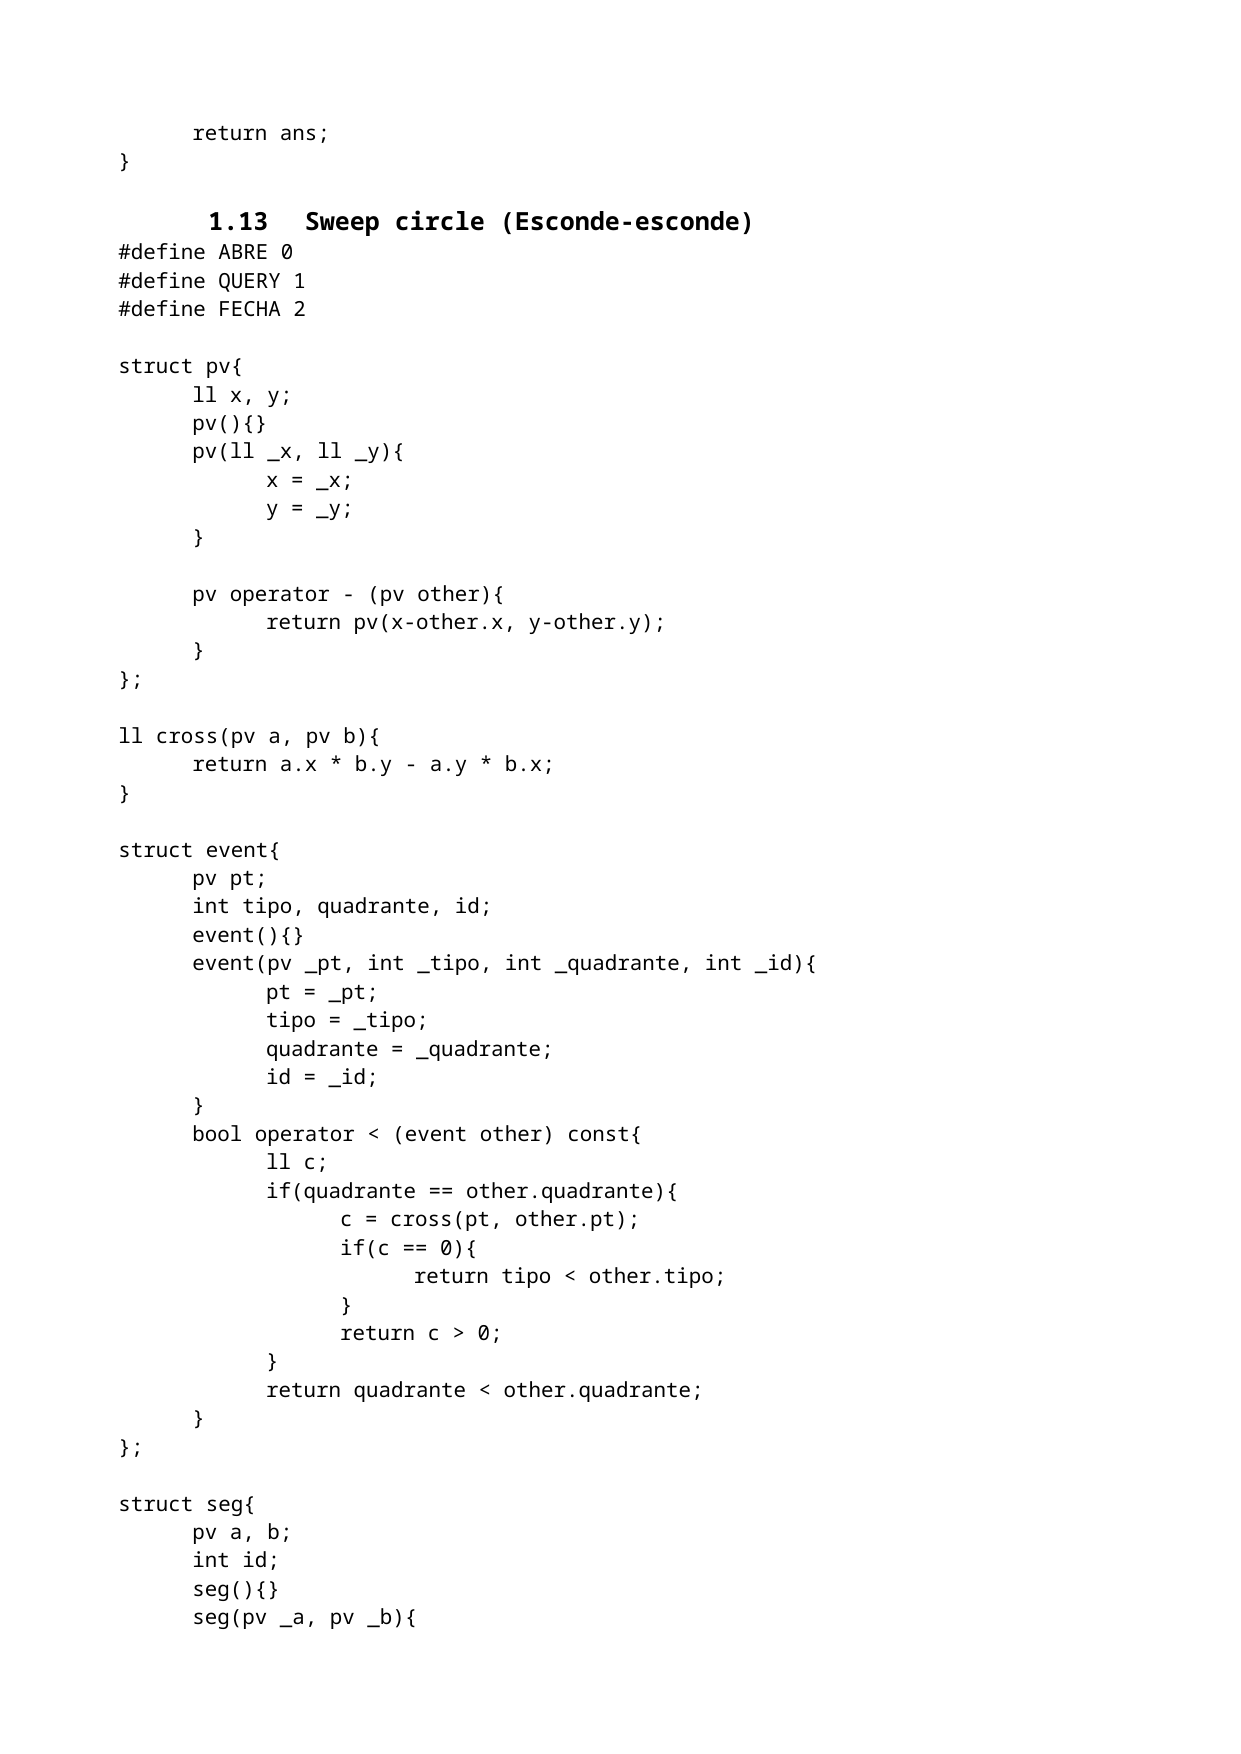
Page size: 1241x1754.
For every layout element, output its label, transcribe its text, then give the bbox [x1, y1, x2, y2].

text return quadrante < other.quadrante; [118, 1375, 1122, 1403]
text struct event{ [118, 835, 1122, 863]
text return pv(x-other.x, y-other.y); [118, 607, 1122, 636]
text struct seg{ [118, 1489, 1122, 1517]
text event(){} [118, 920, 1122, 948]
text seg(pv _a, pv _b){ [118, 1602, 1122, 1631]
text pt = _pt; [118, 977, 1122, 1005]
text ll cross(pv a, pv b){ [118, 721, 1122, 749]
text #define ABRE 0 [118, 237, 1122, 266]
text bool operator < (event other) const{ [118, 1119, 1122, 1147]
text quadrante = _quadrante; [118, 1034, 1122, 1062]
text } [118, 1091, 1122, 1119]
text } [118, 1347, 1122, 1375]
text return a.x * b.y - a.y * b.x; [118, 749, 1122, 778]
text #define QUERY 1 [118, 266, 1122, 294]
text } [118, 636, 1122, 664]
text ll x, y; [118, 380, 1122, 408]
text struct pv{ [118, 351, 1122, 380]
text } [118, 1290, 1122, 1318]
text id = _id; [118, 1062, 1122, 1091]
text x = _x; [118, 465, 1122, 493]
text int id; [118, 1546, 1122, 1574]
text pv a, b; [118, 1517, 1122, 1546]
text } [118, 522, 1122, 550]
text } [118, 1403, 1122, 1432]
text return ans; [118, 118, 1122, 147]
text if(quadrante == other.quadrante){ [118, 1176, 1122, 1204]
text int tipo, quadrante, id; [118, 892, 1122, 920]
text y = _y; [118, 493, 1122, 522]
text pv(){} [118, 408, 1122, 437]
text c = cross(pt, other.pt); [118, 1204, 1122, 1233]
text pv(ll _x, ll _y){ [118, 437, 1122, 465]
text ll c; [118, 1147, 1122, 1176]
text return tipo < other.tipo; [118, 1261, 1122, 1290]
text pv operator - (pv other){ [118, 579, 1122, 607]
text if(c == 0){ [118, 1233, 1122, 1261]
text event(pv _pt, int _tipo, int _quadrante, int _id){ [118, 948, 1122, 977]
text seg(){} [118, 1574, 1122, 1602]
text return c > 0; [118, 1318, 1122, 1347]
text pv pt; [118, 863, 1122, 892]
text } [118, 778, 1122, 806]
text #define FECHA 2 [118, 294, 1122, 323]
text }; [118, 664, 1122, 692]
text tipo = _tipo; [118, 1005, 1122, 1034]
text }; [118, 1432, 1122, 1460]
list Sweep circle (Esconde-esconde) [193, 203, 1122, 237]
text } [118, 147, 1122, 175]
